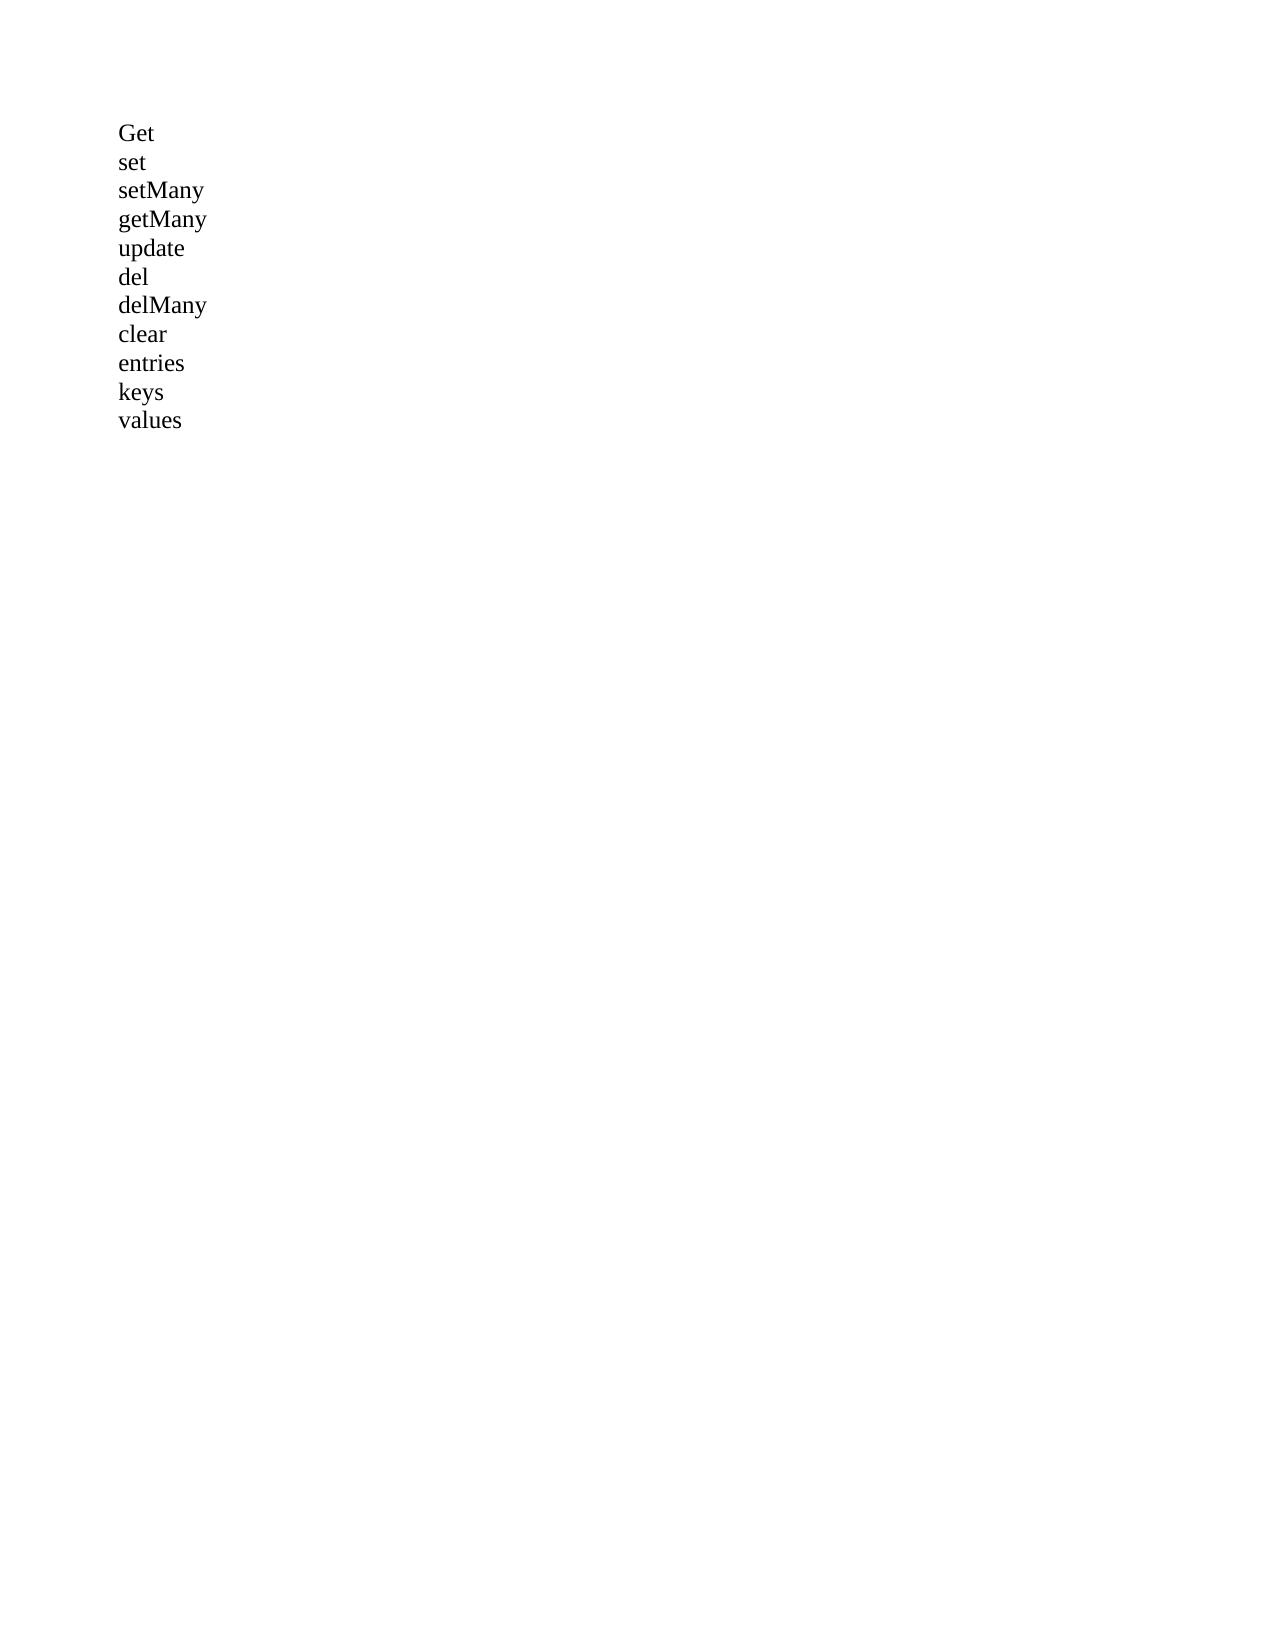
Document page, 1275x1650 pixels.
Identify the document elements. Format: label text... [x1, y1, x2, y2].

text set [118, 147, 1157, 176]
text values [118, 406, 1157, 434]
text Get [118, 118, 1157, 147]
text delMany [118, 291, 1157, 319]
text setMany [118, 176, 1157, 204]
text clear [118, 319, 1157, 348]
text getMany [118, 204, 1157, 233]
text keys [118, 377, 1157, 406]
text del [118, 262, 1157, 291]
text entries [118, 348, 1157, 377]
text update [118, 233, 1157, 262]
